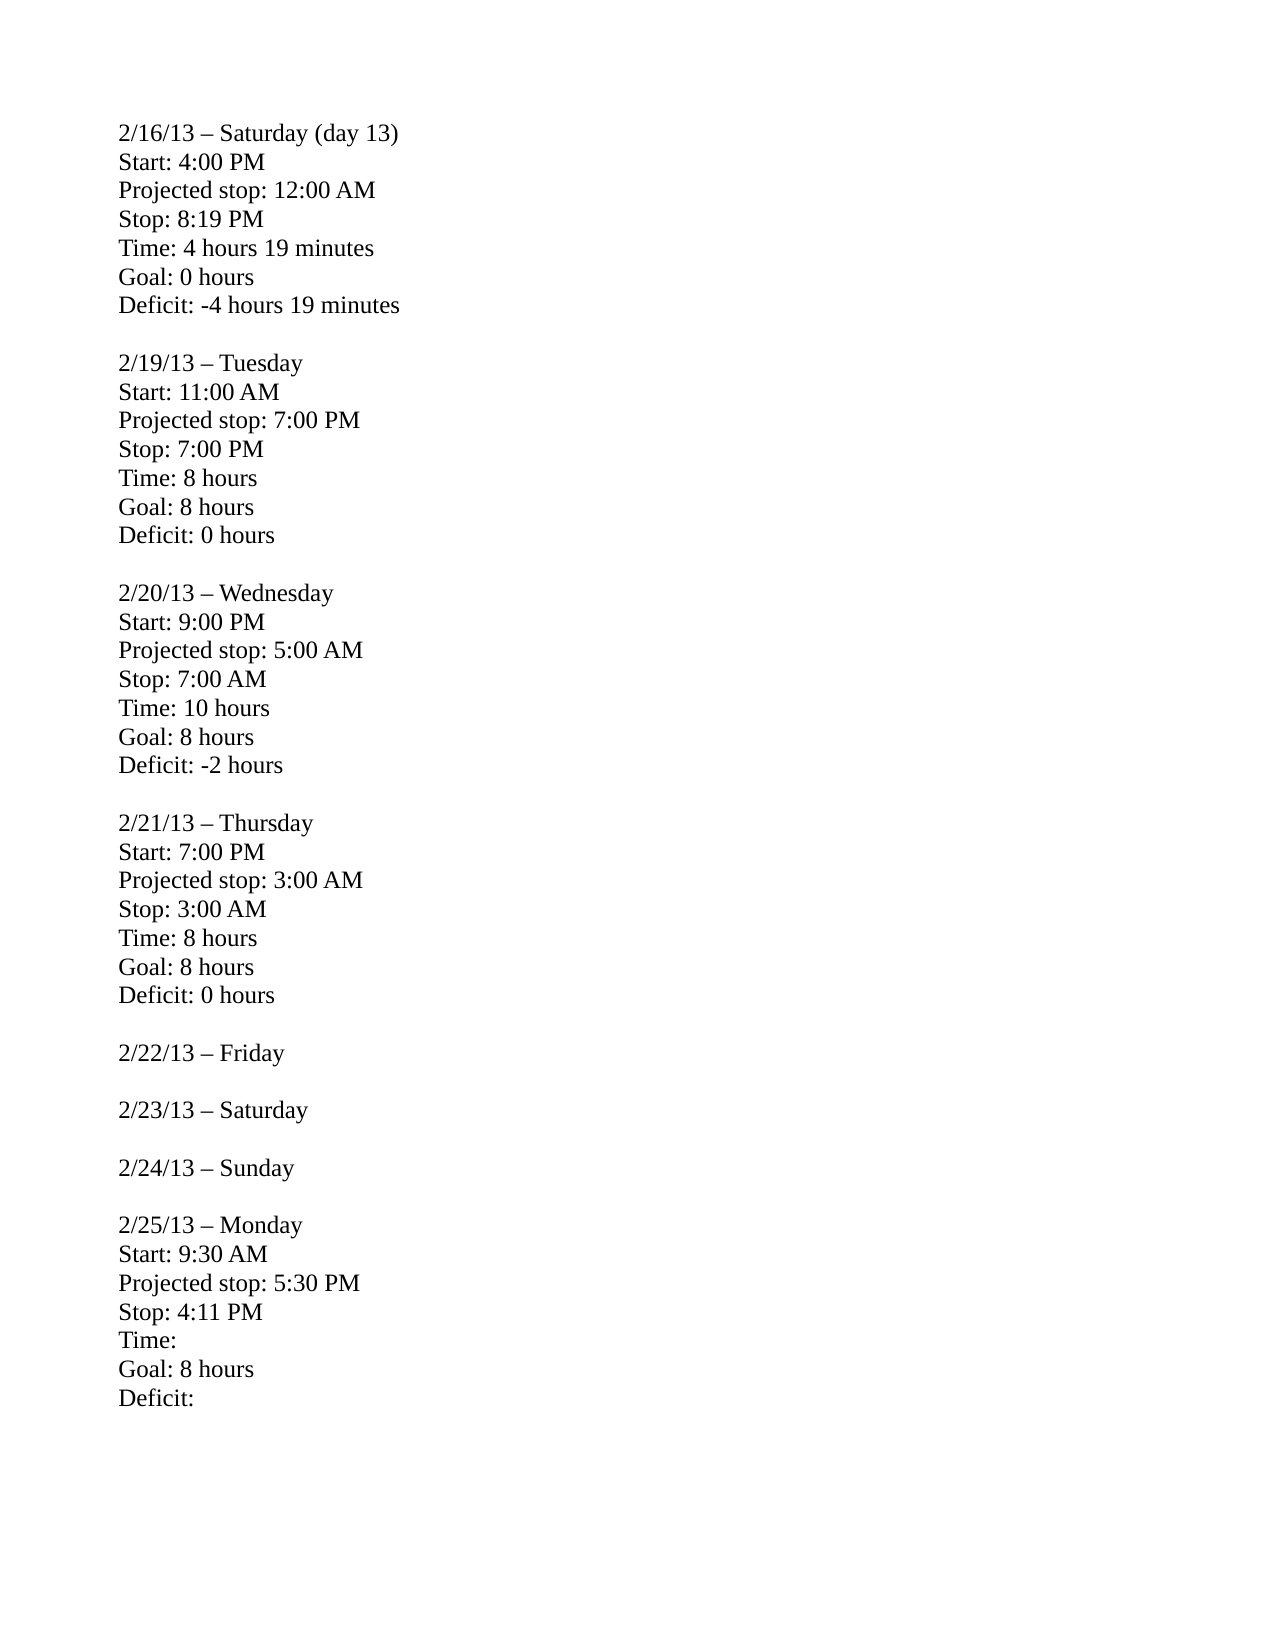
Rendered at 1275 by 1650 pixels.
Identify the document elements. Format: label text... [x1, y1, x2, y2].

text Stop: 4:11 PM [118, 1297, 1157, 1326]
text Stop: 3:00 AM [118, 894, 1157, 923]
text Stop: 8:19 PM [118, 204, 1157, 233]
text Deficit: [118, 1383, 1157, 1412]
text Time: 8 hours [118, 463, 1157, 492]
text Start: 7:00 PM [118, 837, 1157, 866]
text Start: 9:30 AM [118, 1239, 1157, 1268]
text Projected stop: 7:00 PM [118, 406, 1157, 434]
text Deficit: 0 hours [118, 981, 1157, 1009]
text Projected stop: 12:00 AM [118, 176, 1157, 204]
text Deficit: 0 hours [118, 521, 1157, 549]
text 2/23/13 – Saturday [118, 1096, 1157, 1124]
text 2/24/13 – Sunday [118, 1153, 1157, 1182]
text Start: 4:00 PM [118, 147, 1157, 176]
text 2/22/13 – Friday [118, 1038, 1157, 1067]
text Goal: 0 hours [118, 262, 1157, 291]
text Goal: 8 hours [118, 492, 1157, 521]
text Stop: 7:00 AM [118, 664, 1157, 693]
text Start: 9:00 PM [118, 607, 1157, 636]
text Goal: 8 hours [118, 722, 1157, 751]
text Deficit: -4 hours 19 minutes [118, 291, 1157, 319]
text Time: 8 hours [118, 923, 1157, 952]
text Deficit: -2 hours [118, 751, 1157, 779]
text Goal: 8 hours [118, 1354, 1157, 1383]
text 2/20/13 – Wednesday [118, 578, 1157, 607]
text Stop: 7:00 PM [118, 434, 1157, 463]
text Projected stop: 5:00 AM [118, 636, 1157, 664]
text Start: 11:00 AM [118, 377, 1157, 406]
text Time: 10 hours [118, 693, 1157, 722]
text 2/25/13 – Monday [118, 1211, 1157, 1239]
text Time: [118, 1326, 1157, 1354]
text 2/21/13 – Thursday [118, 808, 1157, 837]
text Projected stop: 3:00 AM [118, 866, 1157, 894]
text Goal: 8 hours [118, 952, 1157, 981]
text Projected stop: 5:30 PM [118, 1268, 1157, 1297]
text 2/19/13 – Tuesday [118, 348, 1157, 377]
text Time: 4 hours 19 minutes [118, 233, 1157, 262]
text 2/16/13 – Saturday (day 13) [118, 118, 1157, 147]
